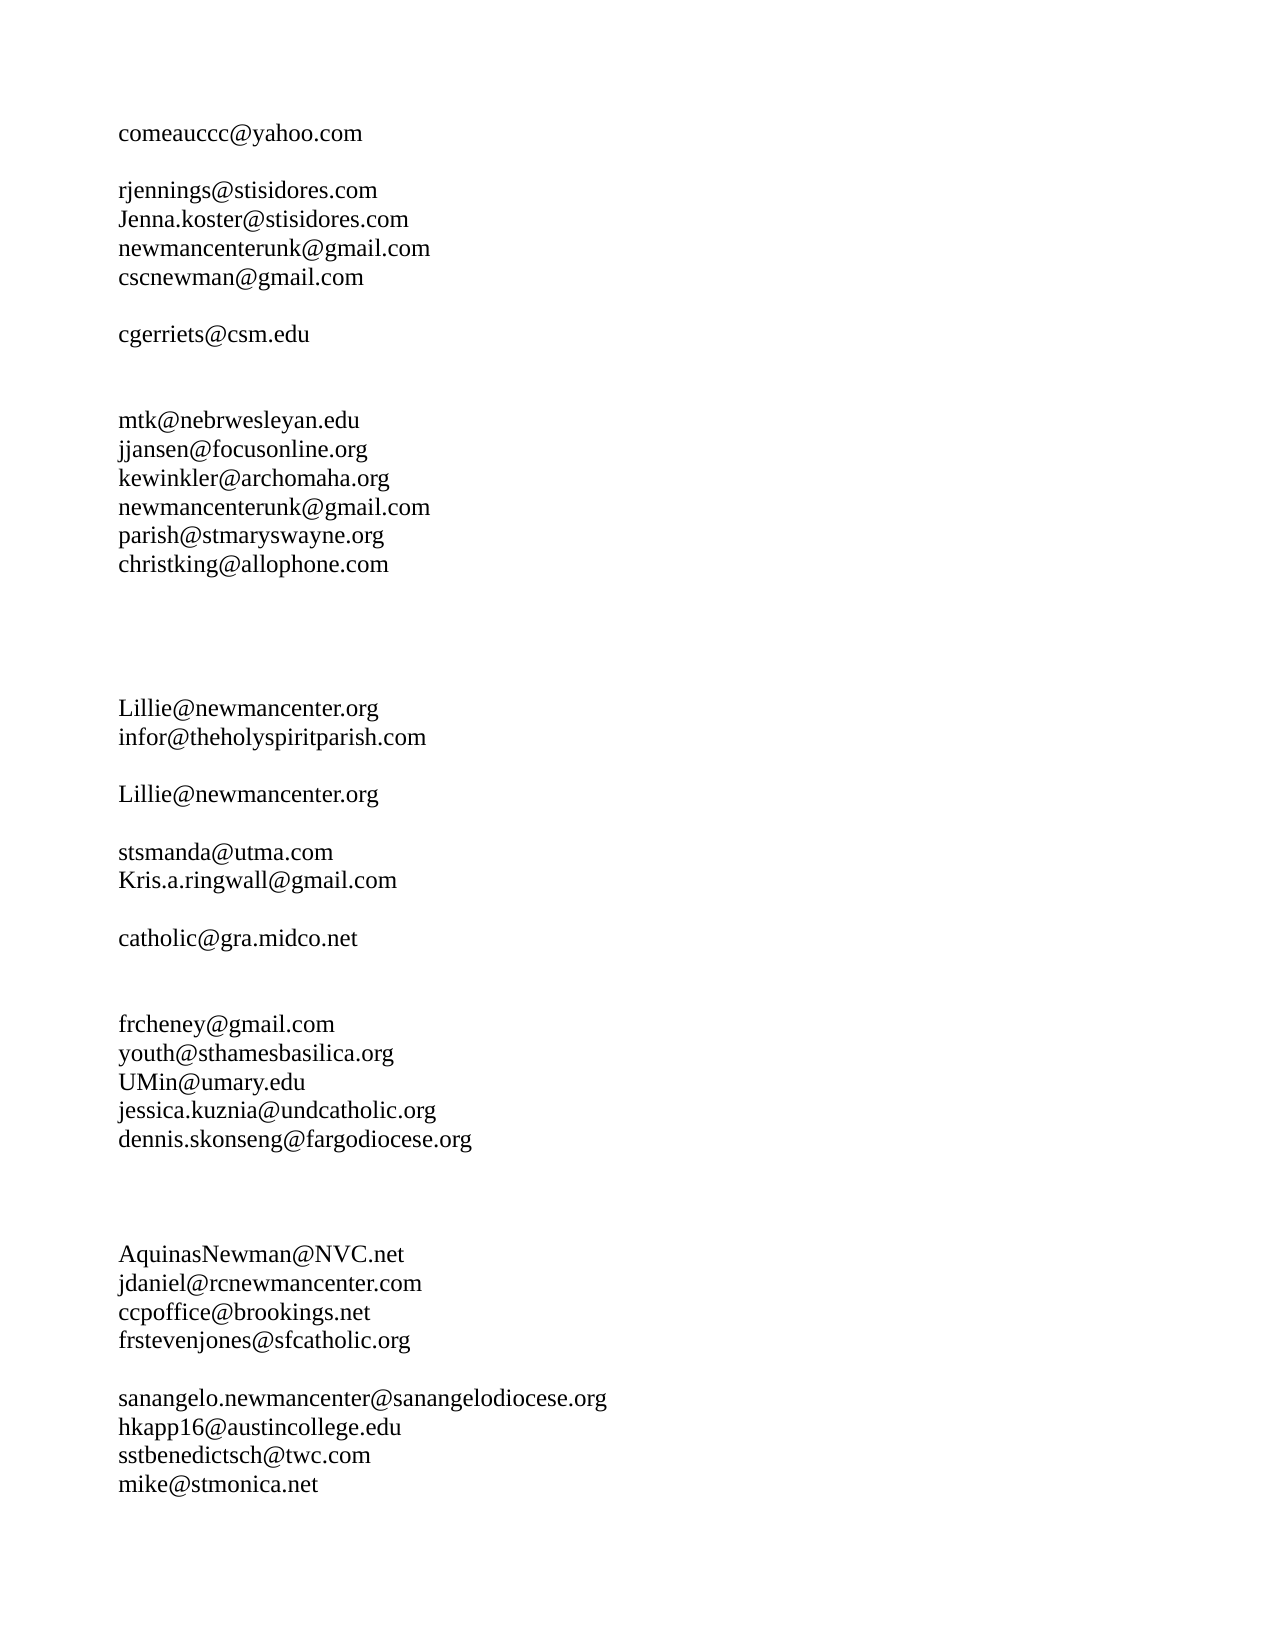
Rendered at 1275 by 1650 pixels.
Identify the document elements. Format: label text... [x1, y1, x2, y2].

text infor@theholyspiritparish.com [118, 722, 1157, 751]
text frcheney@gmail.com [118, 1009, 1157, 1038]
text christking@allophone.com [118, 549, 1157, 578]
text Lillie@newmancenter.org [118, 779, 1157, 808]
text newmancenterunk@gmail.com [118, 492, 1157, 521]
text jessica.kuznia@undcatholic.org [118, 1096, 1157, 1124]
text AquinasNewman@NVC.net [118, 1239, 1157, 1268]
text mike@stmonica.net [118, 1469, 1157, 1498]
text sstbenedictsch@twc.com [118, 1441, 1157, 1469]
text kewinkler@archomaha.org [118, 463, 1157, 492]
text cgerriets@csm.edu [118, 319, 1157, 348]
text mtk@nebrwesleyan.edu [118, 406, 1157, 434]
text hkapp16@austincollege.edu [118, 1412, 1157, 1441]
text ccpoffice@brookings.net [118, 1297, 1157, 1326]
text rjennings@stisidores.com [118, 176, 1157, 204]
text jjansen@focusonline.org [118, 434, 1157, 463]
text frstevenjones@sfcatholic.org [118, 1326, 1157, 1354]
text comeauccc@yahoo.com [118, 118, 1157, 147]
text Jenna.koster@stisidores.com [118, 204, 1157, 233]
text parish@stmaryswayne.org [118, 521, 1157, 549]
text catholic@gra.midco.net [118, 923, 1157, 952]
text Lillie@newmancenter.org [118, 693, 1157, 722]
text stsmanda@utma.com [118, 837, 1157, 866]
text sanangelo.newmancenter@sanangelodiocese.org [118, 1383, 1157, 1412]
text youth@sthamesbasilica.org [118, 1038, 1157, 1067]
text UMin@umary.edu [118, 1067, 1157, 1096]
text newmancenterunk@gmail.com [118, 233, 1157, 262]
text dennis.skonseng@fargodiocese.org [118, 1124, 1157, 1153]
text cscnewman@gmail.com [118, 262, 1157, 291]
text Kris.a.ringwall@gmail.com [118, 866, 1157, 894]
text jdaniel@rcnewmancenter.com [118, 1268, 1157, 1297]
